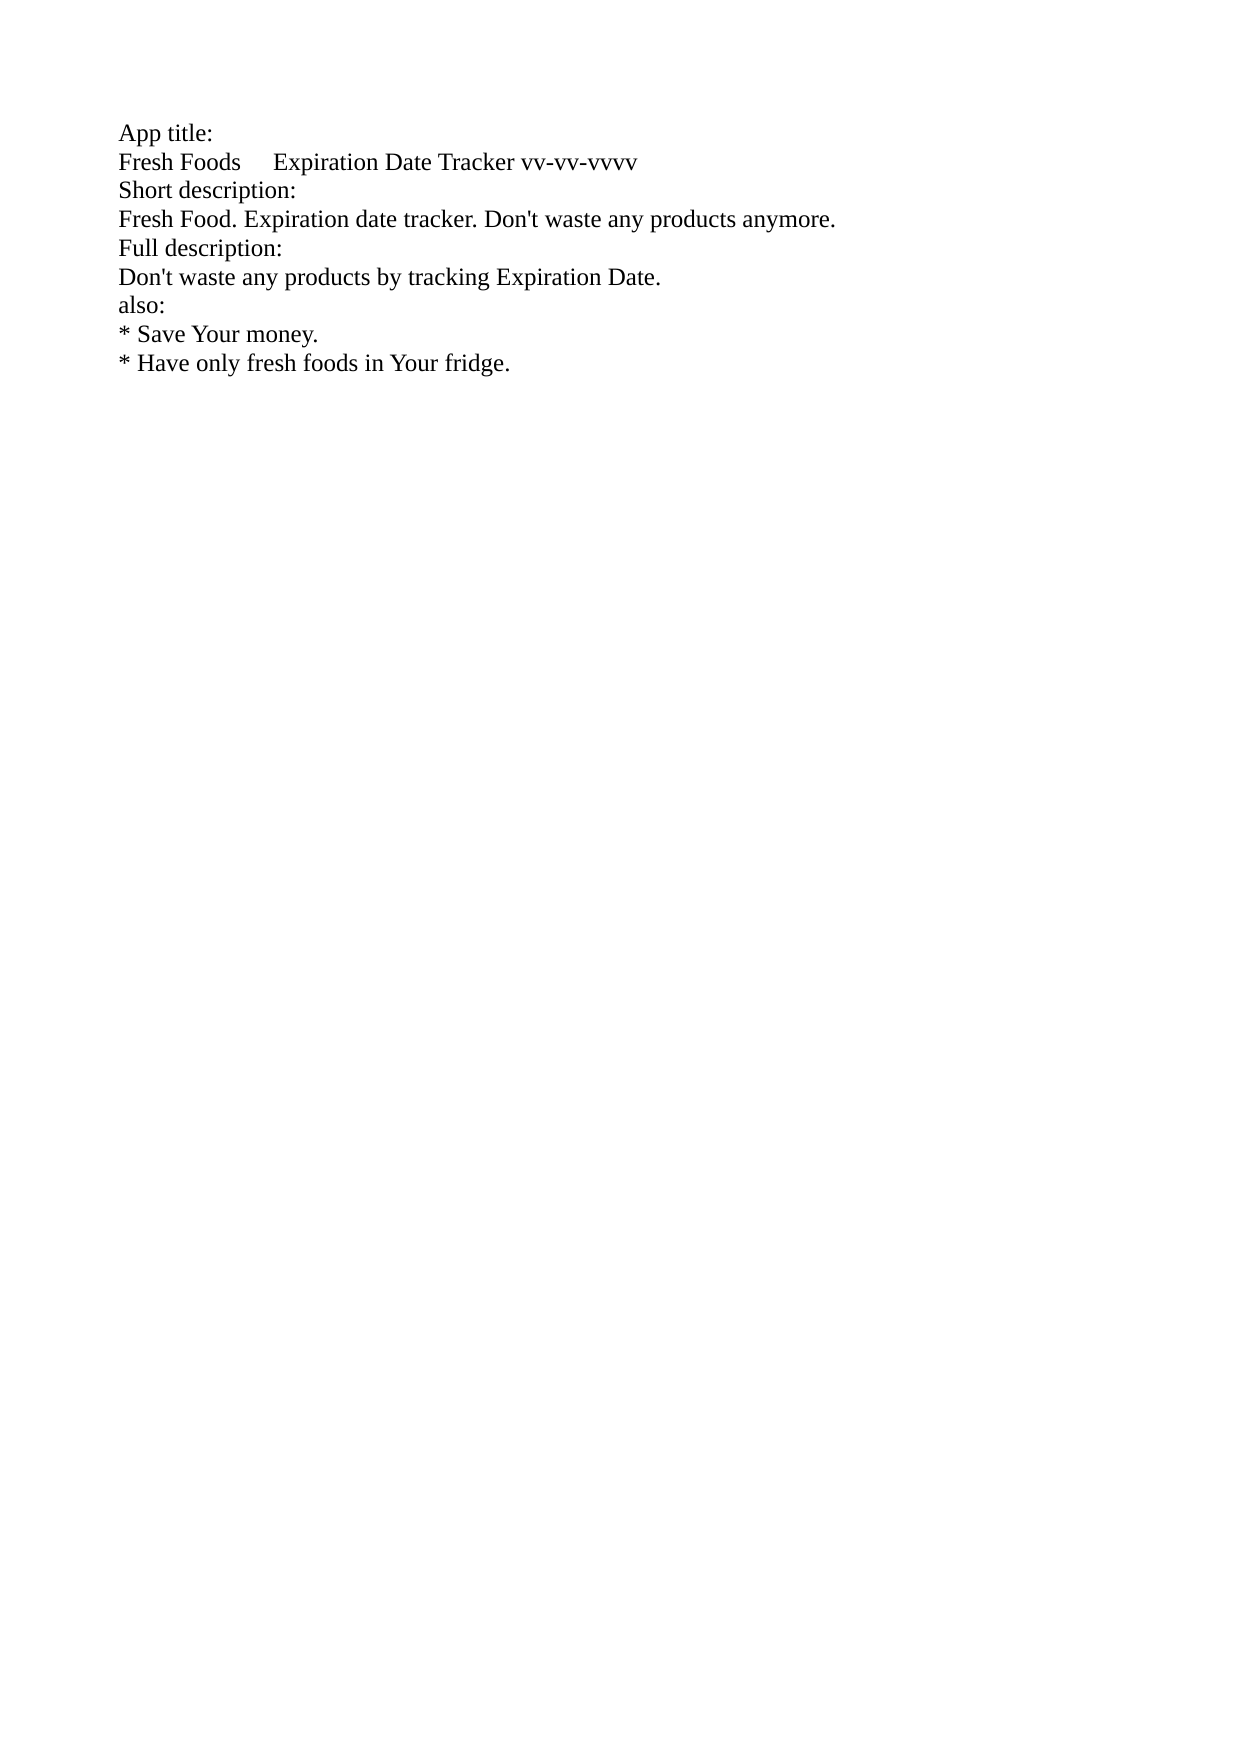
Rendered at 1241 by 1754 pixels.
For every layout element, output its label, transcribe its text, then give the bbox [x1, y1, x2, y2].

text Don't waste any products by tracking Expiration Date. [118, 262, 1122, 291]
text * Have only fresh foods in Your fridge. [118, 348, 1122, 377]
text Short description: [118, 176, 1122, 204]
text also: [118, 291, 1122, 319]
text App title: [118, 118, 1122, 147]
text Fresh Food. Expiration date tracker. Don't waste any products anymore. [118, 204, 1122, 233]
text Full description: [118, 233, 1122, 262]
text * Save Your money. [118, 319, 1122, 348]
text Fresh Foods 🍓 Expiration Date Tracker vv-vv-vvvv [118, 147, 1122, 176]
